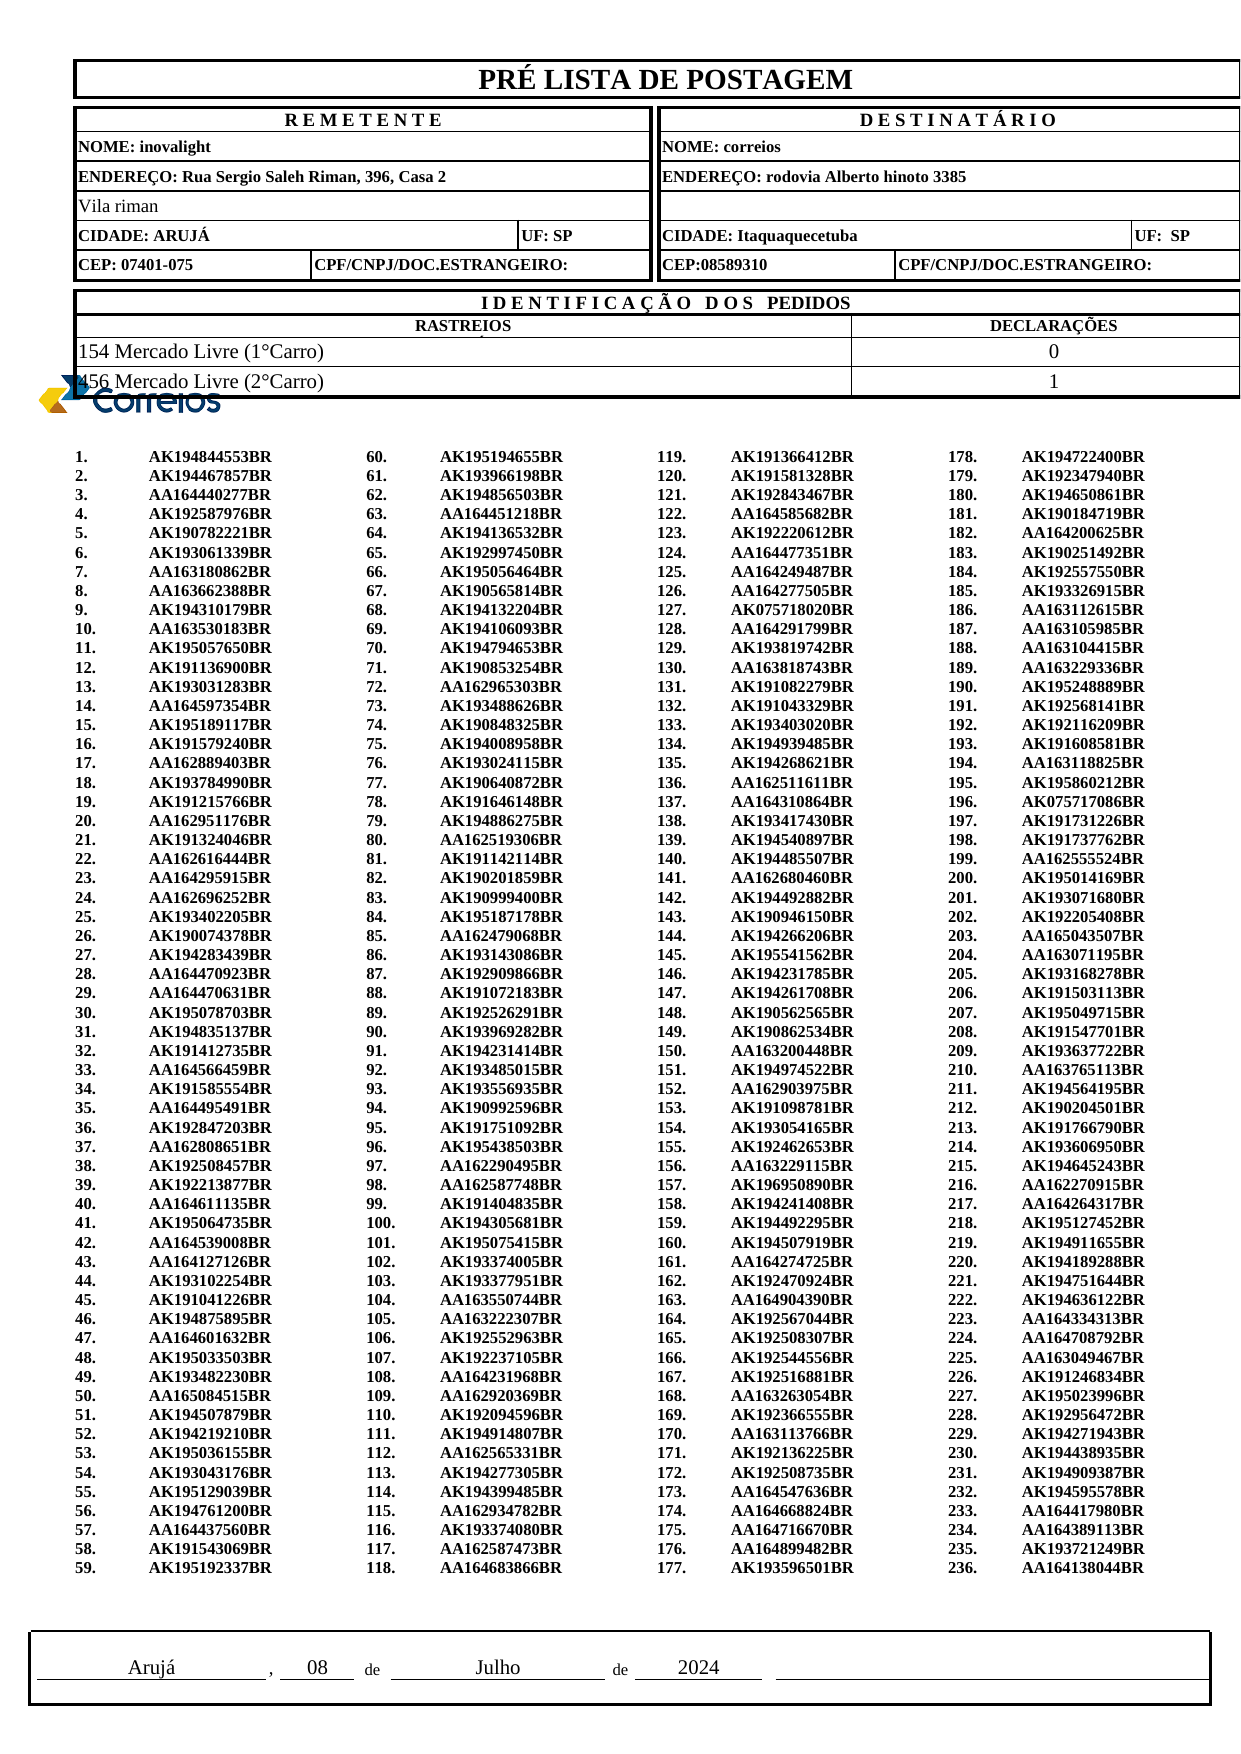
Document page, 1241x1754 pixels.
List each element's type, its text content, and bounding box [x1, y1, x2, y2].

list AK195064735BR [75, 1213, 329, 1232]
list AK193403020BR [657, 715, 911, 734]
list AA162565331BR [366, 1443, 620, 1462]
list AK190992596BR [366, 1098, 620, 1117]
list AA164440277BR [75, 485, 329, 504]
list AK194974522BR [657, 1060, 911, 1079]
list AK193326915BR [948, 581, 1240, 600]
list AK193637722BR [948, 1041, 1240, 1060]
list AA164334313BR [948, 1309, 1240, 1328]
list AK190946150BR [657, 907, 911, 926]
list AA164274725BR [657, 1252, 911, 1271]
list AA163818743BR [657, 657, 911, 677]
list AK194008958BR [366, 734, 620, 753]
list AA162889403BR [75, 753, 329, 772]
list AA164249487BR [657, 562, 911, 581]
list AA164904390BR [657, 1290, 911, 1309]
list AK194485507BR [657, 849, 911, 868]
list AK195033503BR [75, 1347, 329, 1367]
list AA162696252BR [75, 887, 329, 907]
list AK195127452BR [948, 1213, 1240, 1232]
list AK194886275BR [366, 811, 620, 830]
list AA164437560BR [75, 1520, 329, 1539]
list AK192847203BR [75, 1117, 329, 1137]
list AA164231968BR [366, 1367, 620, 1386]
list AK192136225BR [657, 1443, 911, 1462]
list AK195189117BR [75, 715, 329, 734]
list AA162270915BR [948, 1175, 1240, 1194]
list AA163071195BR [948, 945, 1240, 964]
list AK190201859BR [366, 868, 620, 887]
list AK194844553BR [75, 447, 329, 466]
list AK191215766BR [75, 792, 329, 811]
list AK192213877BR [75, 1175, 329, 1194]
list AK190999400BR [366, 887, 620, 907]
list AK192568141BR [948, 696, 1240, 715]
list AK192587976BR [75, 504, 329, 523]
list AK193043176BR [75, 1462, 329, 1482]
list AK193819742BR [657, 638, 911, 657]
list AA164566459BR [75, 1060, 329, 1079]
list AA164138044BR [948, 1558, 1240, 1577]
list AK194794653BR [366, 638, 620, 657]
list AA164585682BR [657, 504, 911, 523]
list AA163222307BR [366, 1309, 620, 1328]
list AA162934782BR [366, 1501, 620, 1520]
list AK191072183BR [366, 983, 620, 1002]
list AK195014169BR [948, 868, 1240, 887]
list AA163662388BR [75, 581, 329, 600]
list AK193377951BR [366, 1271, 620, 1290]
list AK194136532BR [366, 523, 620, 542]
list AK195438503BR [366, 1137, 620, 1156]
list AK190853254BR [366, 657, 620, 677]
list AK192462653BR [657, 1137, 911, 1156]
list AK192220612BR [657, 523, 911, 542]
list AK191581328BR [657, 466, 911, 485]
list AK194438935BR [948, 1443, 1240, 1462]
list AK192516881BR [657, 1367, 911, 1386]
list AA164451218BR [366, 504, 620, 523]
list AK190251492BR [948, 542, 1240, 562]
list AK194283439BR [75, 945, 329, 964]
list AA164601632BR [75, 1328, 329, 1347]
list AK193482230BR [75, 1367, 329, 1386]
list AK194761200BR [75, 1501, 329, 1520]
list AA164495491BR [75, 1098, 329, 1117]
list AK190562565BR [657, 1002, 911, 1022]
list AK193556935BR [366, 1079, 620, 1098]
list AK193054165BR [657, 1117, 911, 1137]
list AA164295915BR [75, 868, 329, 887]
list AA162951176BR [75, 811, 329, 830]
list AK191412735BR [75, 1041, 329, 1060]
list AK194751644BR [948, 1271, 1240, 1290]
list AK190565814BR [366, 581, 620, 600]
list AK194271943BR [948, 1424, 1240, 1443]
list AK192508457BR [75, 1156, 329, 1175]
list AK194650861BR [948, 485, 1240, 504]
list AK192470924BR [657, 1271, 911, 1290]
list AK192116209BR [948, 715, 1240, 734]
list AA164389113BR [948, 1520, 1240, 1539]
list AA162903975BR [657, 1079, 911, 1098]
list AA165043507BR [948, 926, 1240, 945]
list AK195049715BR [948, 1002, 1240, 1022]
list AA164470631BR [75, 983, 329, 1002]
list AK194241408BR [657, 1194, 911, 1213]
list AK191731226BR [948, 811, 1240, 830]
list AK194492295BR [657, 1213, 911, 1232]
list AK192366555BR [657, 1405, 911, 1424]
list AA164716670BR [657, 1520, 911, 1539]
list AK191547701BR [948, 1022, 1240, 1041]
list AK194909387BR [948, 1462, 1240, 1482]
list AA162616444BR [75, 849, 329, 868]
list AK192557550BR [948, 562, 1240, 581]
list AK191503113BR [948, 983, 1240, 1002]
list AK191324046BR [75, 830, 329, 849]
list AK190074378BR [75, 926, 329, 945]
list AA162680460BR [657, 868, 911, 887]
list AA162290495BR [366, 1156, 620, 1175]
list AK191041226BR [75, 1290, 329, 1309]
list AK192526291BR [366, 1002, 620, 1022]
list AK194268621BR [657, 753, 911, 772]
list AK194911655BR [948, 1232, 1240, 1252]
list AK191246834BR [948, 1367, 1240, 1386]
list AK194467857BR [75, 466, 329, 485]
list AK194266206BR [657, 926, 911, 945]
list AA164683866BR [366, 1558, 620, 1577]
list AA162587748BR [366, 1175, 620, 1194]
list AK194261708BR [657, 983, 911, 1002]
list AK191098781BR [657, 1098, 911, 1117]
list AA164899482BR [657, 1539, 911, 1558]
list AA164470923BR [75, 964, 329, 983]
list AA162808651BR [75, 1137, 329, 1156]
list AA163200448BR [657, 1041, 911, 1060]
list AA162555524BR [948, 849, 1240, 868]
list AA165084515BR [75, 1386, 329, 1405]
list AA164668824BR [657, 1501, 911, 1520]
list AK193102254BR [75, 1271, 329, 1290]
list AK194507919BR [657, 1232, 911, 1252]
list AK191646148BR [366, 792, 620, 811]
list AK192237105BR [366, 1347, 620, 1367]
list AA163229115BR [657, 1156, 911, 1175]
list AA164417980BR [948, 1501, 1240, 1520]
list AK193417430BR [657, 811, 911, 830]
list AK193784990BR [75, 772, 329, 792]
list AA163180862BR [75, 562, 329, 581]
list AA164310864BR [657, 792, 911, 811]
list AK193402205BR [75, 907, 329, 926]
list AK193374080BR [366, 1520, 620, 1539]
list AK194636122BR [948, 1290, 1240, 1309]
list AK190640872BR [366, 772, 620, 792]
list AK195194655BR [366, 447, 620, 466]
list AK192843467BR [657, 485, 911, 504]
list AK191082279BR [657, 677, 911, 696]
list AK075717086BR [948, 792, 1240, 811]
list AK195023996BR [948, 1386, 1240, 1405]
list AK195860212BR [948, 772, 1240, 792]
list AA164200625BR [948, 523, 1240, 542]
list AK193596501BR [657, 1558, 911, 1577]
list AK196950890BR [657, 1175, 911, 1194]
list AA163105985BR [948, 619, 1240, 638]
list AA164597354BR [75, 696, 329, 715]
list AA164708792BR [948, 1328, 1240, 1347]
list AK194939485BR [657, 734, 911, 753]
list AK191404835BR [366, 1194, 620, 1213]
list AK192347940BR [948, 466, 1240, 485]
list AK194564195BR [948, 1079, 1240, 1098]
list AK190862534BR [657, 1022, 911, 1041]
list AK193969282BR [366, 1022, 620, 1041]
list AA163263054BR [657, 1386, 911, 1405]
list AA163229336BR [948, 657, 1240, 677]
list AK191751092BR [366, 1117, 620, 1137]
list AK194231785BR [657, 964, 911, 983]
list AK194219210BR [75, 1424, 329, 1443]
list AK194645243BR [948, 1156, 1240, 1175]
list AK194835137BR [75, 1022, 329, 1041]
list AK191579240BR [75, 734, 329, 753]
list AK194106093BR [366, 619, 620, 638]
list AA164539008BR [75, 1232, 329, 1252]
list AK195192337BR [75, 1558, 329, 1577]
list AA163118825BR [948, 753, 1240, 772]
list AK192544556BR [657, 1347, 911, 1367]
list AK190782221BR [75, 523, 329, 542]
list AA163112615BR [948, 600, 1240, 619]
list AK192956472BR [948, 1405, 1240, 1424]
list AK195075415BR [366, 1232, 620, 1252]
list AK193606950BR [948, 1137, 1240, 1156]
list AK191043329BR [657, 696, 911, 715]
list AK194492882BR [657, 887, 911, 907]
list AK192508735BR [657, 1462, 911, 1482]
list AK194399485BR [366, 1482, 620, 1501]
list AK192508307BR [657, 1328, 911, 1347]
list AK190848325BR [366, 715, 620, 734]
list AK195056464BR [366, 562, 620, 581]
list AA162587473BR [366, 1539, 620, 1558]
list AK193721249BR [948, 1539, 1240, 1558]
list AA162965303BR [366, 677, 620, 696]
list AK193061339BR [75, 542, 329, 562]
list AK191142114BR [366, 849, 620, 868]
list AK192094596BR [366, 1405, 620, 1424]
list AK194507879BR [75, 1405, 329, 1424]
list AK194914807BR [366, 1424, 620, 1443]
list AK194189288BR [948, 1252, 1240, 1271]
list AK193031283BR [75, 677, 329, 696]
list AK193143086BR [366, 945, 620, 964]
list AA163530183BR [75, 619, 329, 638]
list AK190184719BR [948, 504, 1240, 523]
list AK194310179BR [75, 600, 329, 619]
list AK191543069BR [75, 1539, 329, 1558]
list AK191737762BR [948, 830, 1240, 849]
list AA163550744BR [366, 1290, 620, 1309]
list AK194595578BR [948, 1482, 1240, 1501]
list AK195078703BR [75, 1002, 329, 1022]
list AK191366412BR [657, 447, 911, 466]
list AA163049467BR [948, 1347, 1240, 1367]
list AK191608581BR [948, 734, 1240, 753]
list AA162920369BR [366, 1386, 620, 1405]
list AK194231414BR [366, 1041, 620, 1060]
list AK194856503BR [366, 485, 620, 504]
list AK075718020BR [657, 600, 911, 619]
list AK193071680BR [948, 887, 1240, 907]
list AK194132204BR [366, 600, 620, 619]
list AK195248889BR [948, 677, 1240, 696]
list AK193488626BR [366, 696, 620, 715]
list AK195187178BR [366, 907, 620, 926]
list AK191136900BR [75, 657, 329, 677]
list AK191766790BR [948, 1117, 1240, 1137]
list AA162519306BR [366, 830, 620, 849]
list AA162511611BR [657, 772, 911, 792]
list AK193374005BR [366, 1252, 620, 1271]
list AA162479068BR [366, 926, 620, 945]
list AA164291799BR [657, 619, 911, 638]
list AK194277305BR [366, 1462, 620, 1482]
list AA163104415BR [948, 638, 1240, 657]
list AA164547636BR [657, 1482, 911, 1501]
list AK193024115BR [366, 753, 620, 772]
list AK194540897BR [657, 830, 911, 849]
list AA163113766BR [657, 1424, 911, 1443]
list AK195036155BR [75, 1443, 329, 1462]
list AA164611135BR [75, 1194, 329, 1213]
list AK193485015BR [366, 1060, 620, 1079]
list AA163765113BR [948, 1060, 1240, 1079]
list AK190204501BR [948, 1098, 1240, 1117]
list AK194875895BR [75, 1309, 329, 1328]
list AK192205408BR [948, 907, 1240, 926]
list AK192552963BR [366, 1328, 620, 1347]
list AA164127126BR [75, 1252, 329, 1271]
list AK192567044BR [657, 1309, 911, 1328]
list AK191585554BR [75, 1079, 329, 1098]
list AA164277505BR [657, 581, 911, 600]
list AK192997450BR [366, 542, 620, 562]
list AA164477351BR [657, 542, 911, 562]
list AK195541562BR [657, 945, 911, 964]
list AK195129039BR [75, 1482, 329, 1501]
list AK194305681BR [366, 1213, 620, 1232]
list AK193168278BR [948, 964, 1240, 983]
list AK192909866BR [366, 964, 620, 983]
list AK194722400BR [948, 447, 1240, 466]
list AA164264317BR [948, 1194, 1240, 1213]
list AK195057650BR [75, 638, 329, 657]
list AK193966198BR [366, 466, 620, 485]
